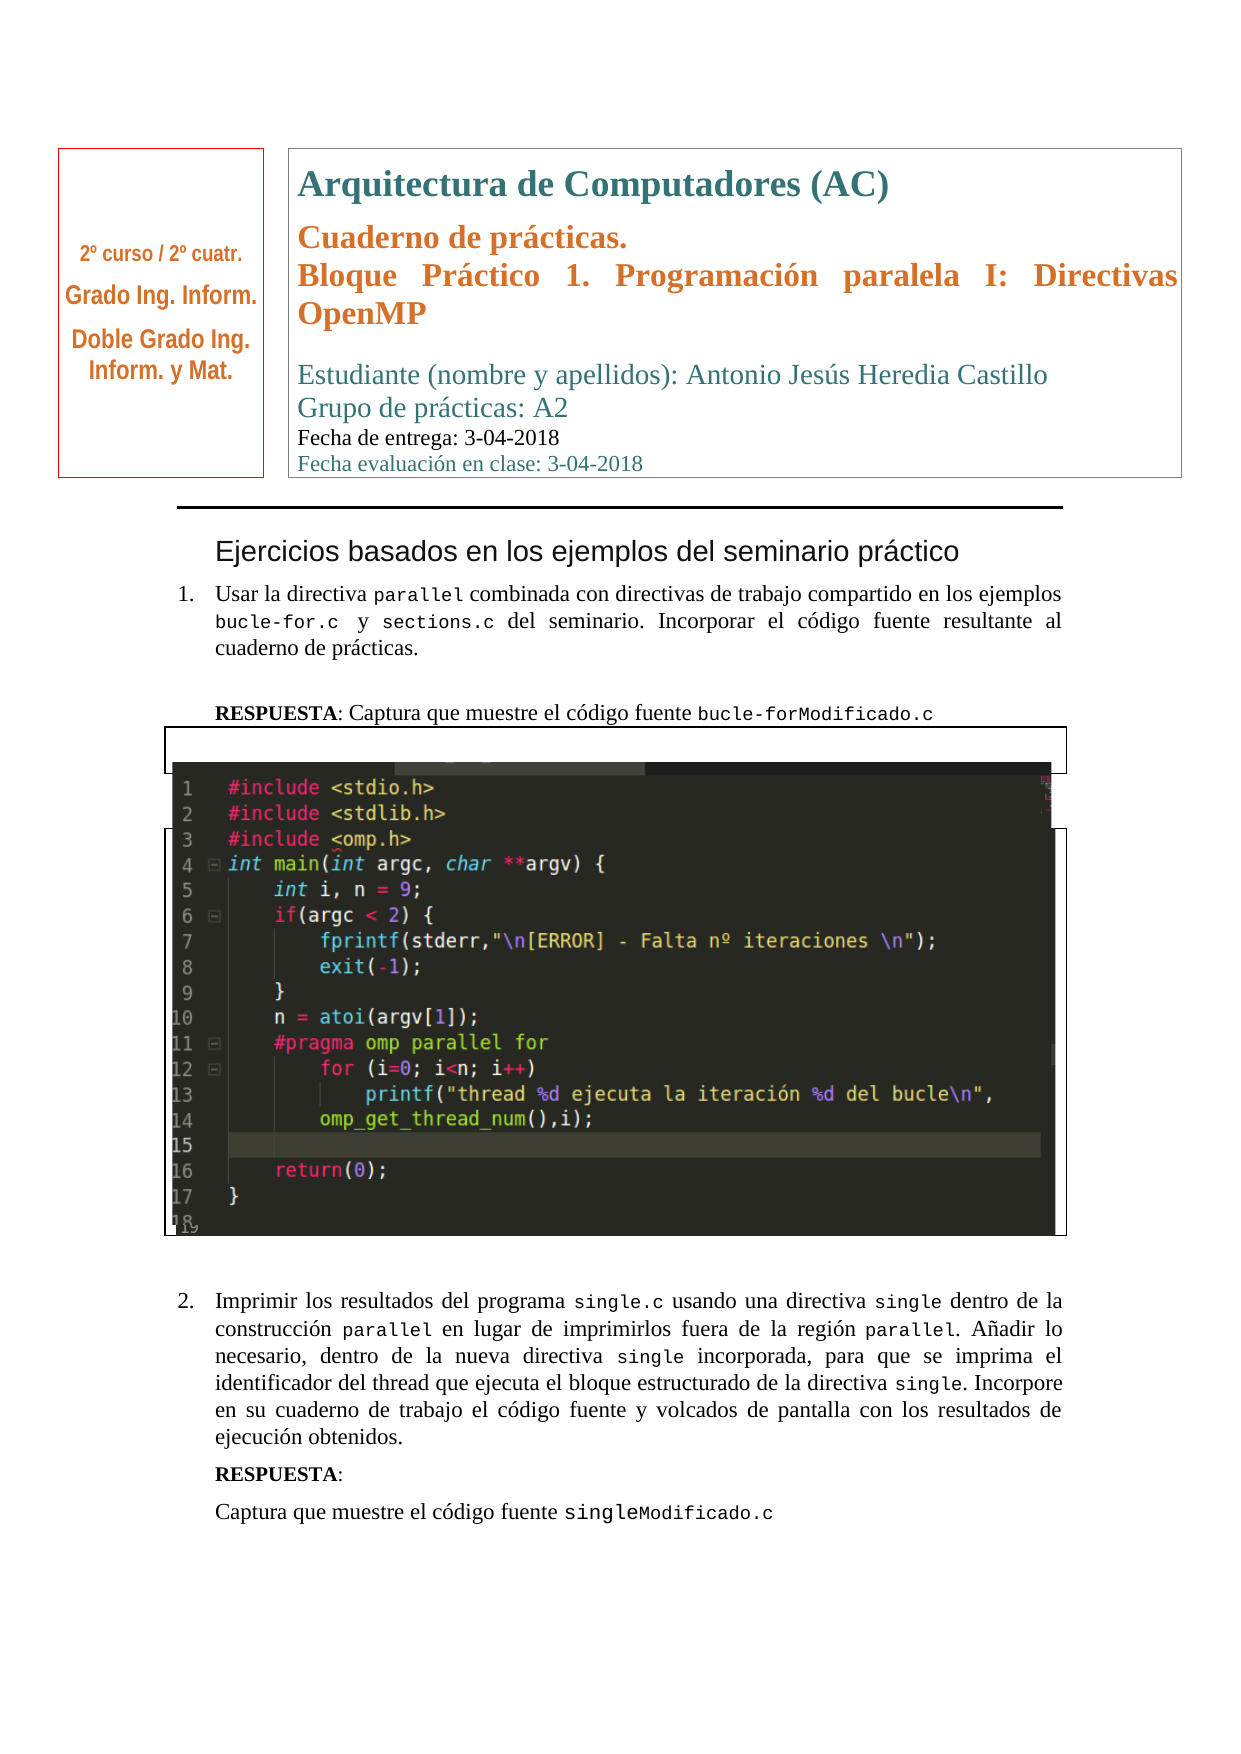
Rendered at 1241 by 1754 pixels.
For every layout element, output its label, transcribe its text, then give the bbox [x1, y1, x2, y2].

text Captura que muestre el código fuente singleModificado.c [215, 1498, 1063, 1526]
table_header [166, 728, 1066, 773]
table_header [166, 829, 176, 1235]
table_header 2º curso / 2º cuatr. Grado Ing. Inform. Doble Grado Ing. Inform. y Mat. [59, 149, 263, 477]
picture [172, 762, 1056, 1236]
list Imprimir los resultados del programa single.c usando una directiva single dentro de la construcción parallel en lugar de imprimirlos fuera de la región parallel. Añadir lo necesario, dentro de la nueva directiva single incorporada, para que se imprima el identificador del thread que ejecuta el bloque estructurado de la directiva single. Incorpore en su cuaderno de trabajo el código fuente y volcados de pantalla con los resultados de ejecución obtenidos. [177, 1287, 1063, 1449]
list Usar la directiva parallel combinada con directivas de trabajo compartido en los ejemplos bucle-for.c y sections.c del seminario. Incorporar el código fuente resultante al cuaderno de prácticas. [177, 580, 1063, 661]
subtitle Ejercicios basados en los ejemplos del seminario práctico [177, 534, 1063, 568]
text RESPUESTA: Captura que muestre el código fuente bucle-forModificado.c [215, 699, 1063, 726]
table_header [264, 148, 288, 477]
table_header Arquitectura de Computadores (AC) Cuaderno de prácticas. Bloque Práctico 1. Programación paralela I: Directivas OpenMP Estudiante (nombre y apellidos): Antonio Jesús Heredia Castillo Grupo de prácticas: A2 Fecha de entrega: 3-04-2018 Fecha evaluación en clase: 3-04-2018 [289, 149, 1181, 477]
text RESPUESTA: [215, 1462, 1063, 1486]
table_header [1056, 829, 1066, 1235]
